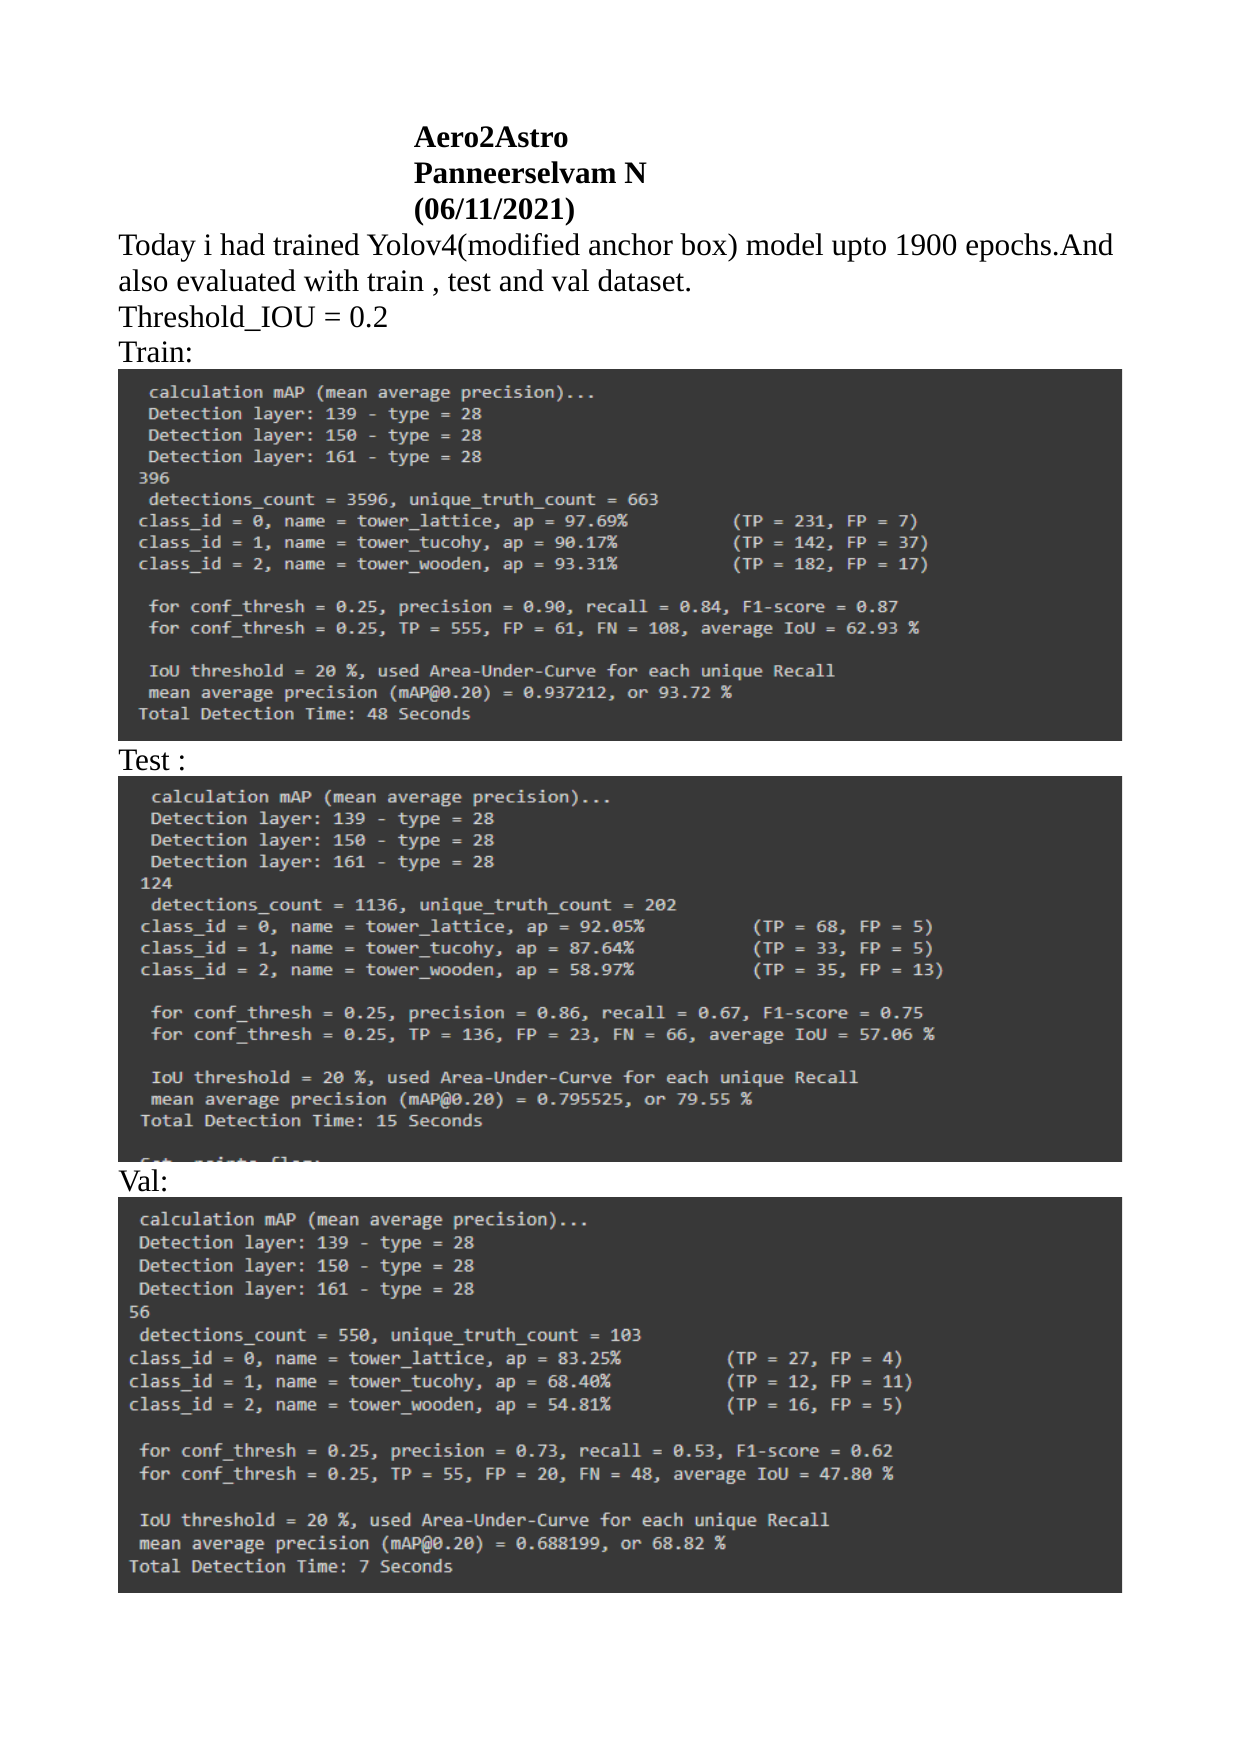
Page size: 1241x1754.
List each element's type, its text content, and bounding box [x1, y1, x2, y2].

text Today i had trained Yolov4(modified anchor box) model upto 1900 epochs.And also evaluated with train , test and val dataset. [118, 226, 1122, 298]
text Test : [118, 741, 1122, 776]
picture [118, 369, 1123, 741]
text Panneerselvam N [118, 154, 1122, 190]
text Threshold_IOU = 0.2 [118, 298, 1122, 334]
text Train: [118, 334, 1122, 369]
picture [118, 1197, 1123, 1593]
picture [118, 776, 1123, 1162]
text Val: [118, 1162, 1122, 1197]
text Aero2Astro [118, 118, 1122, 154]
text (06/11/2021) [118, 190, 1122, 226]
